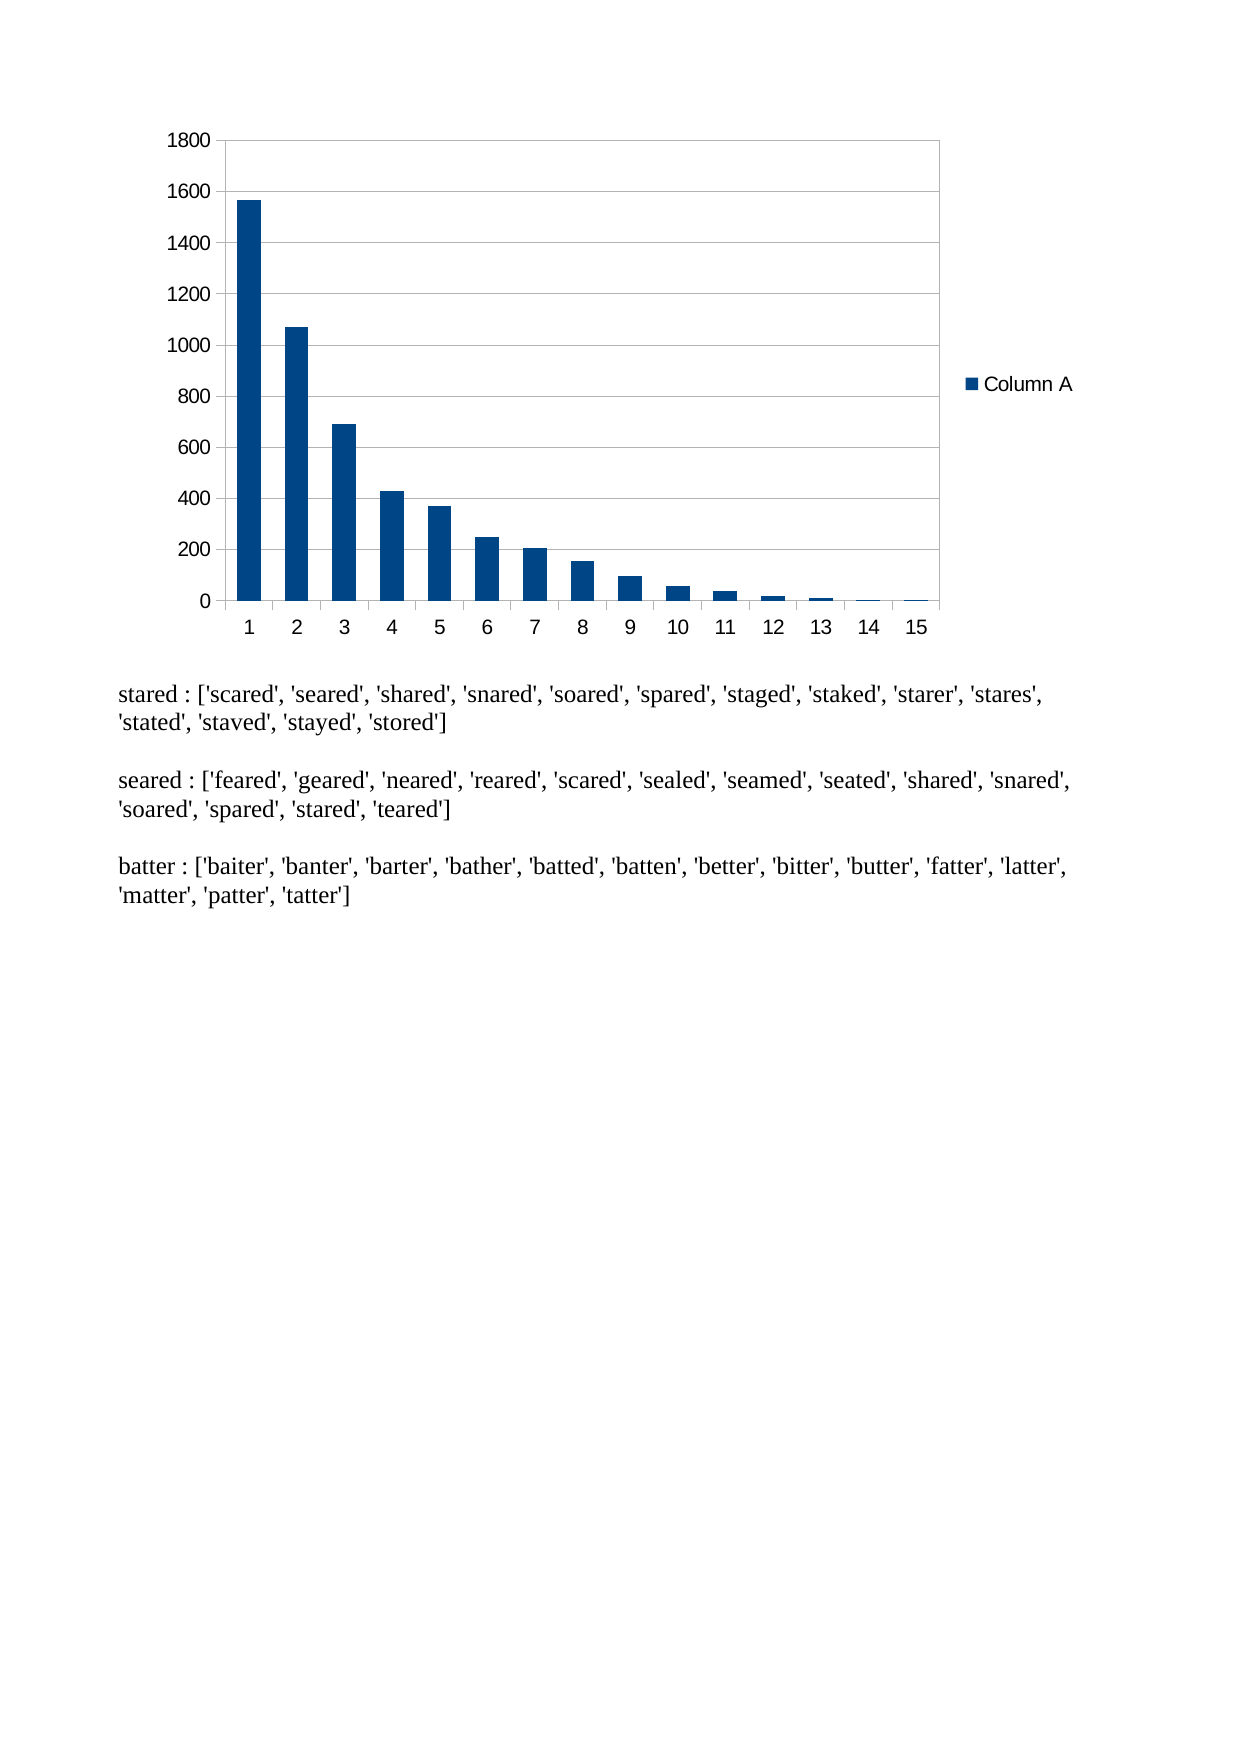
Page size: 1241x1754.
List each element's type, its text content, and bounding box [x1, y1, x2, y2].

text stared : ['scared', 'seared', 'shared', 'snared', 'soared', 'spared', 'staged', 'staked', 'starer', 'stares', 'stated', 'staved', 'stayed', 'stored'] [118, 679, 1122, 736]
text batter : ['baiter', 'banter', 'barter', 'bather', 'batted', 'batten', 'better', 'bitter', 'butter', 'fatter', 'latter', 'matter', 'patter', 'tatter'] [118, 851, 1122, 909]
text seared : ['feared', 'geared', 'neared', 'reared', 'scared', 'sealed', 'seamed', 'seated', 'shared', 'snared', 'soared', 'spared', 'stared', 'teared'] [118, 765, 1122, 822]
